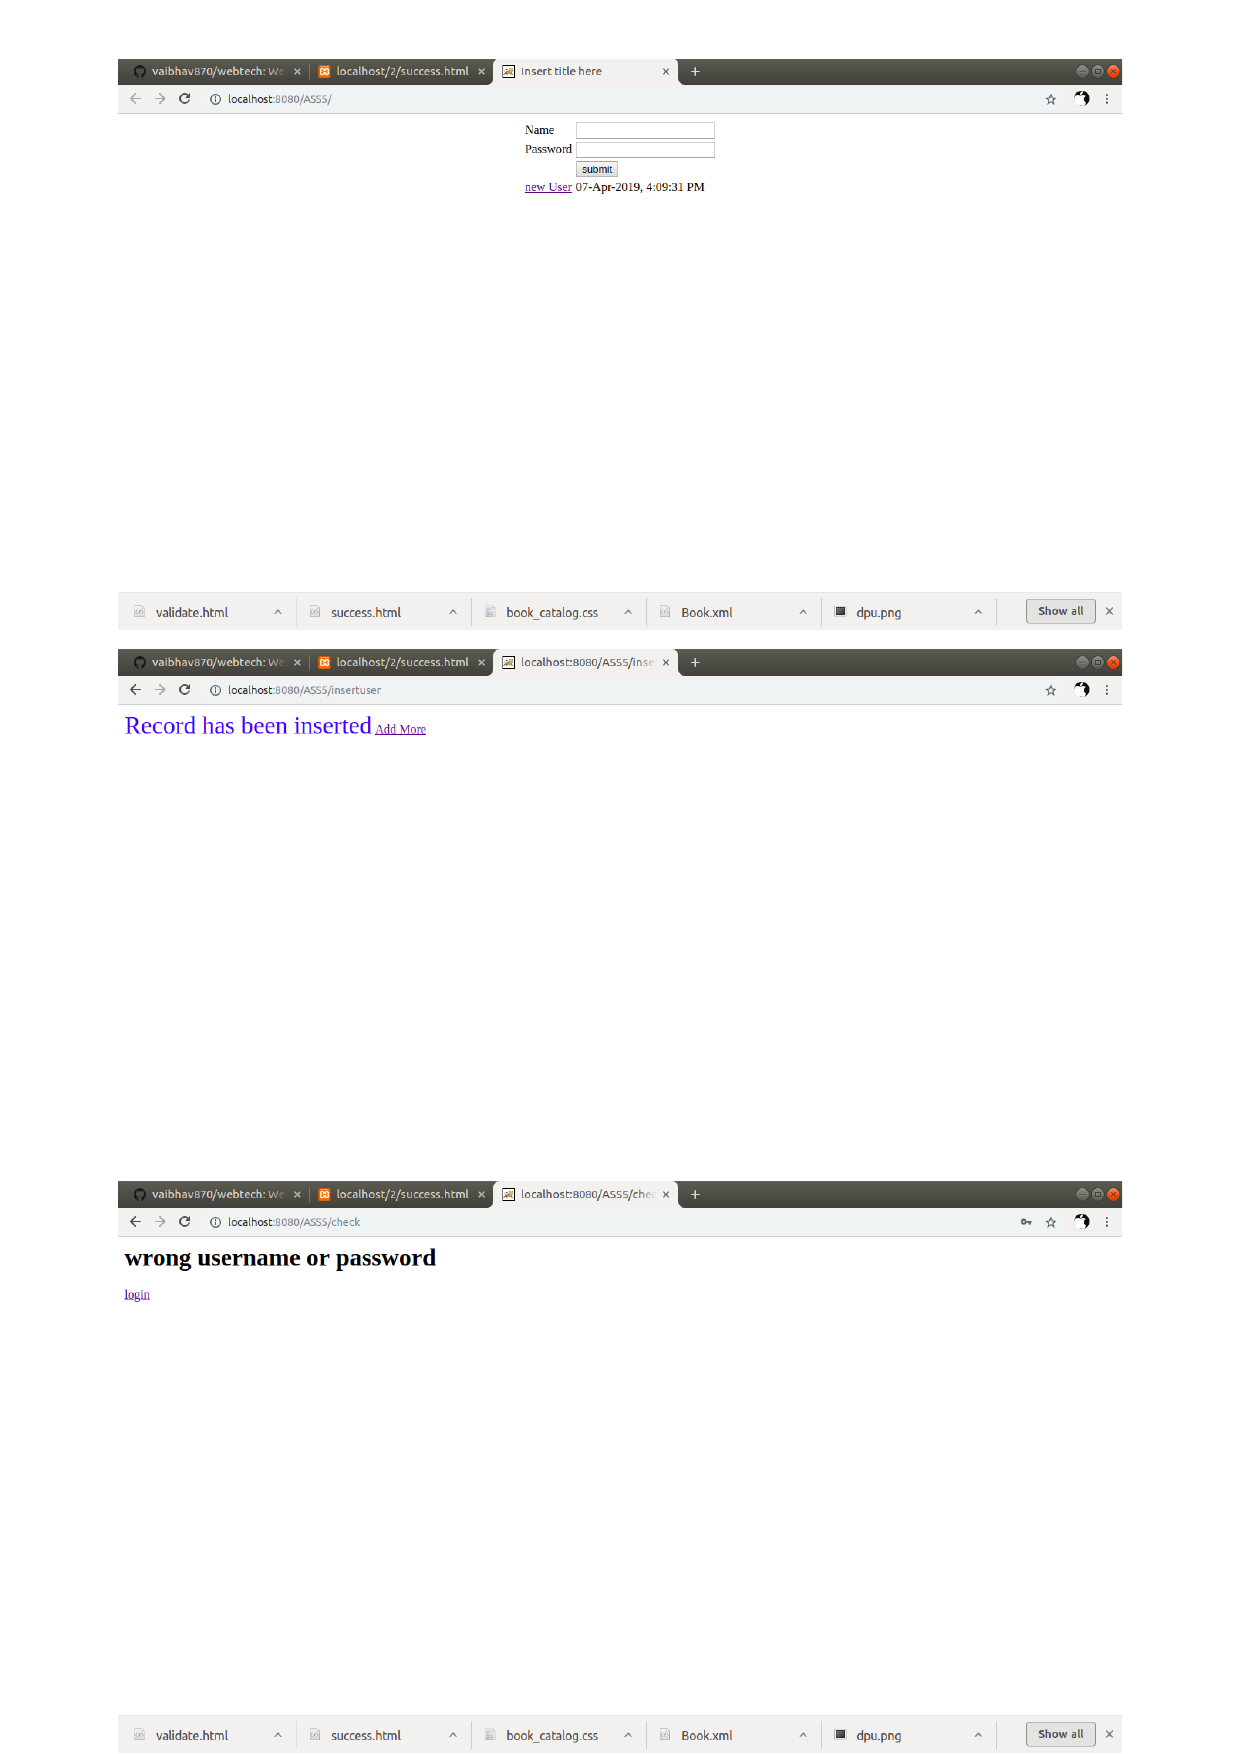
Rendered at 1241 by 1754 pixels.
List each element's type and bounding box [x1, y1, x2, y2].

picture [118, 649, 1123, 1753]
picture [118, 59, 1123, 630]
